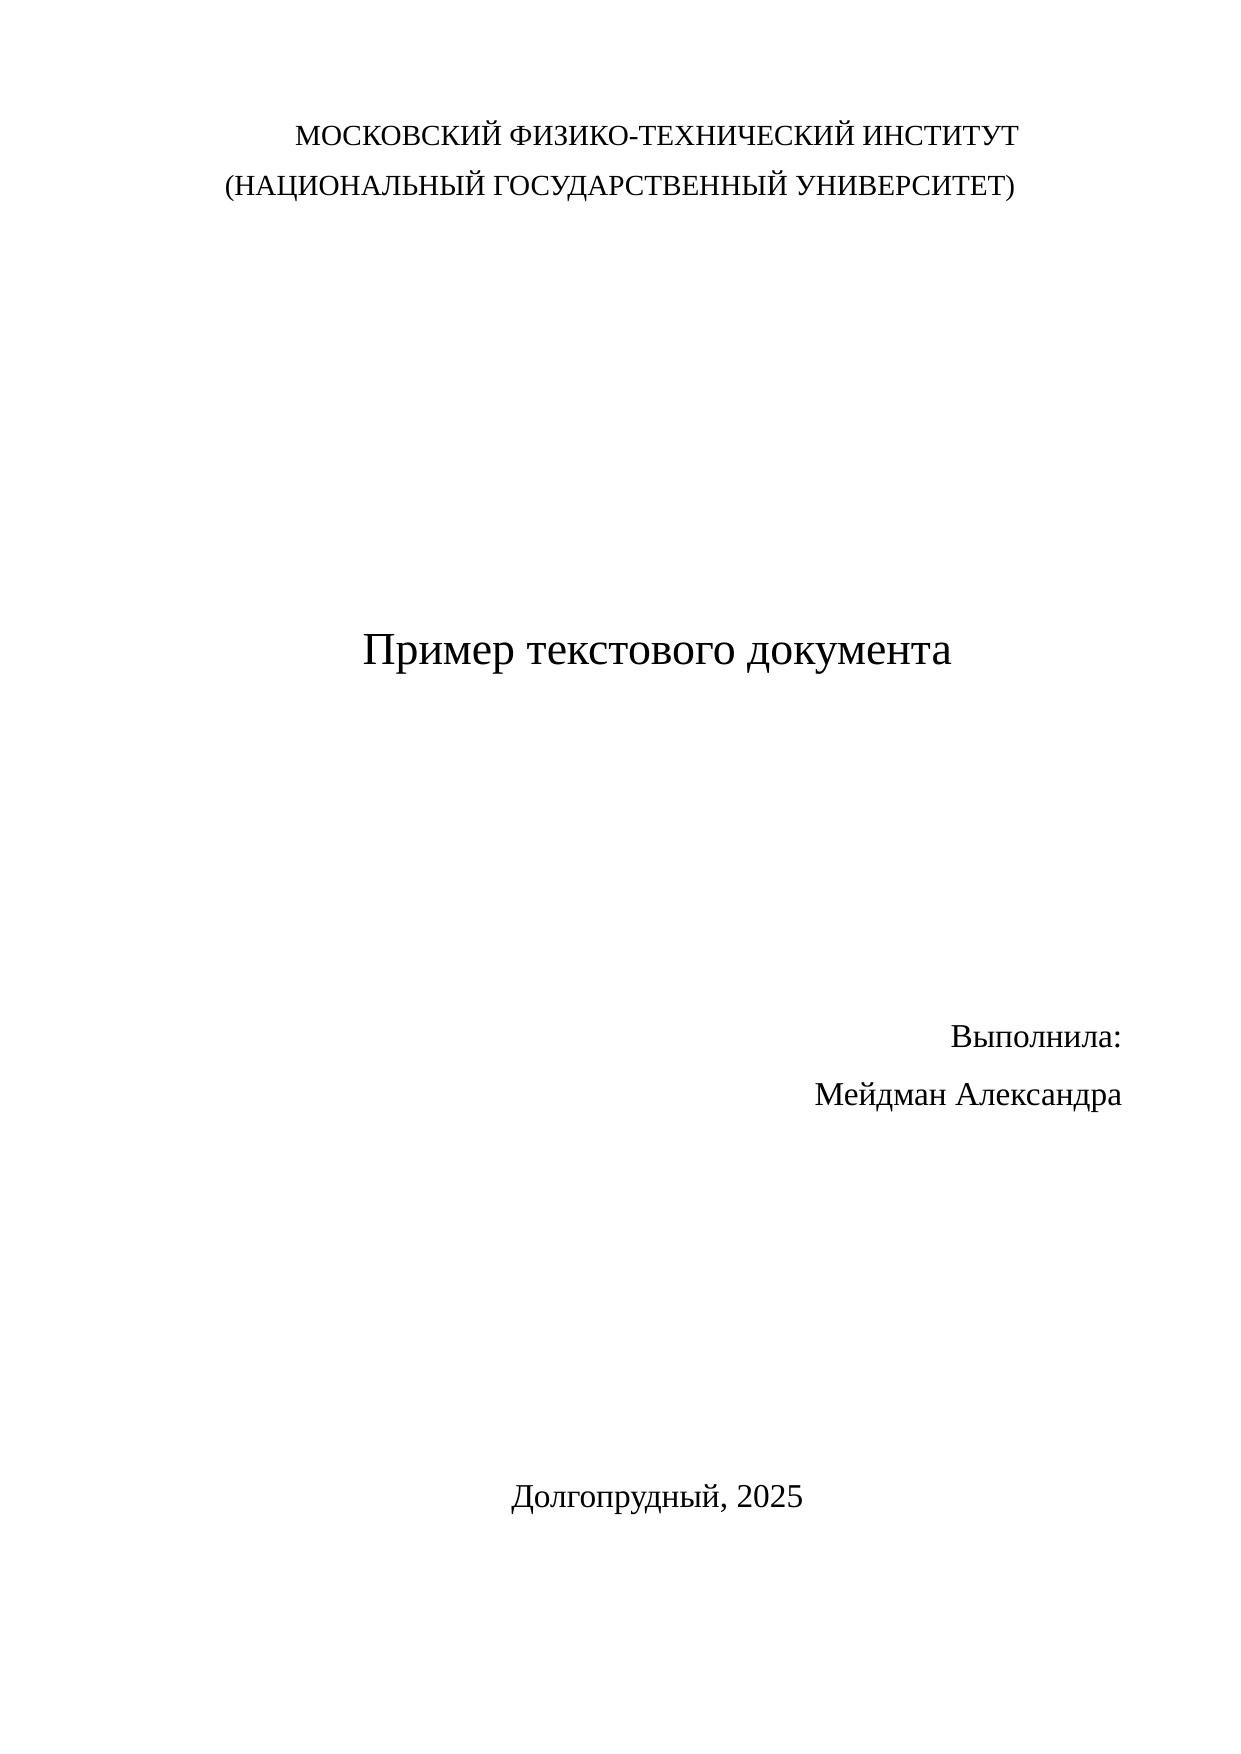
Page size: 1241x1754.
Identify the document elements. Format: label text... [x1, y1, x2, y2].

text Пример текстового документа [118, 621, 1122, 674]
text МОСКОВСКИЙ ФИЗИКО-ТЕХНИЧЕСКИЙ ИНСТИТУТ (НАЦИОНАЛЬНЫЙ ГОСУДАРСТВЕННЫЙ УНИВЕРСИТЕТ) [118, 118, 1122, 202]
text Мейдман Александра [118, 1074, 1122, 1112]
text Выполнила: [118, 1017, 1122, 1055]
text Долгопрудный, 2025 [118, 1477, 1122, 1515]
